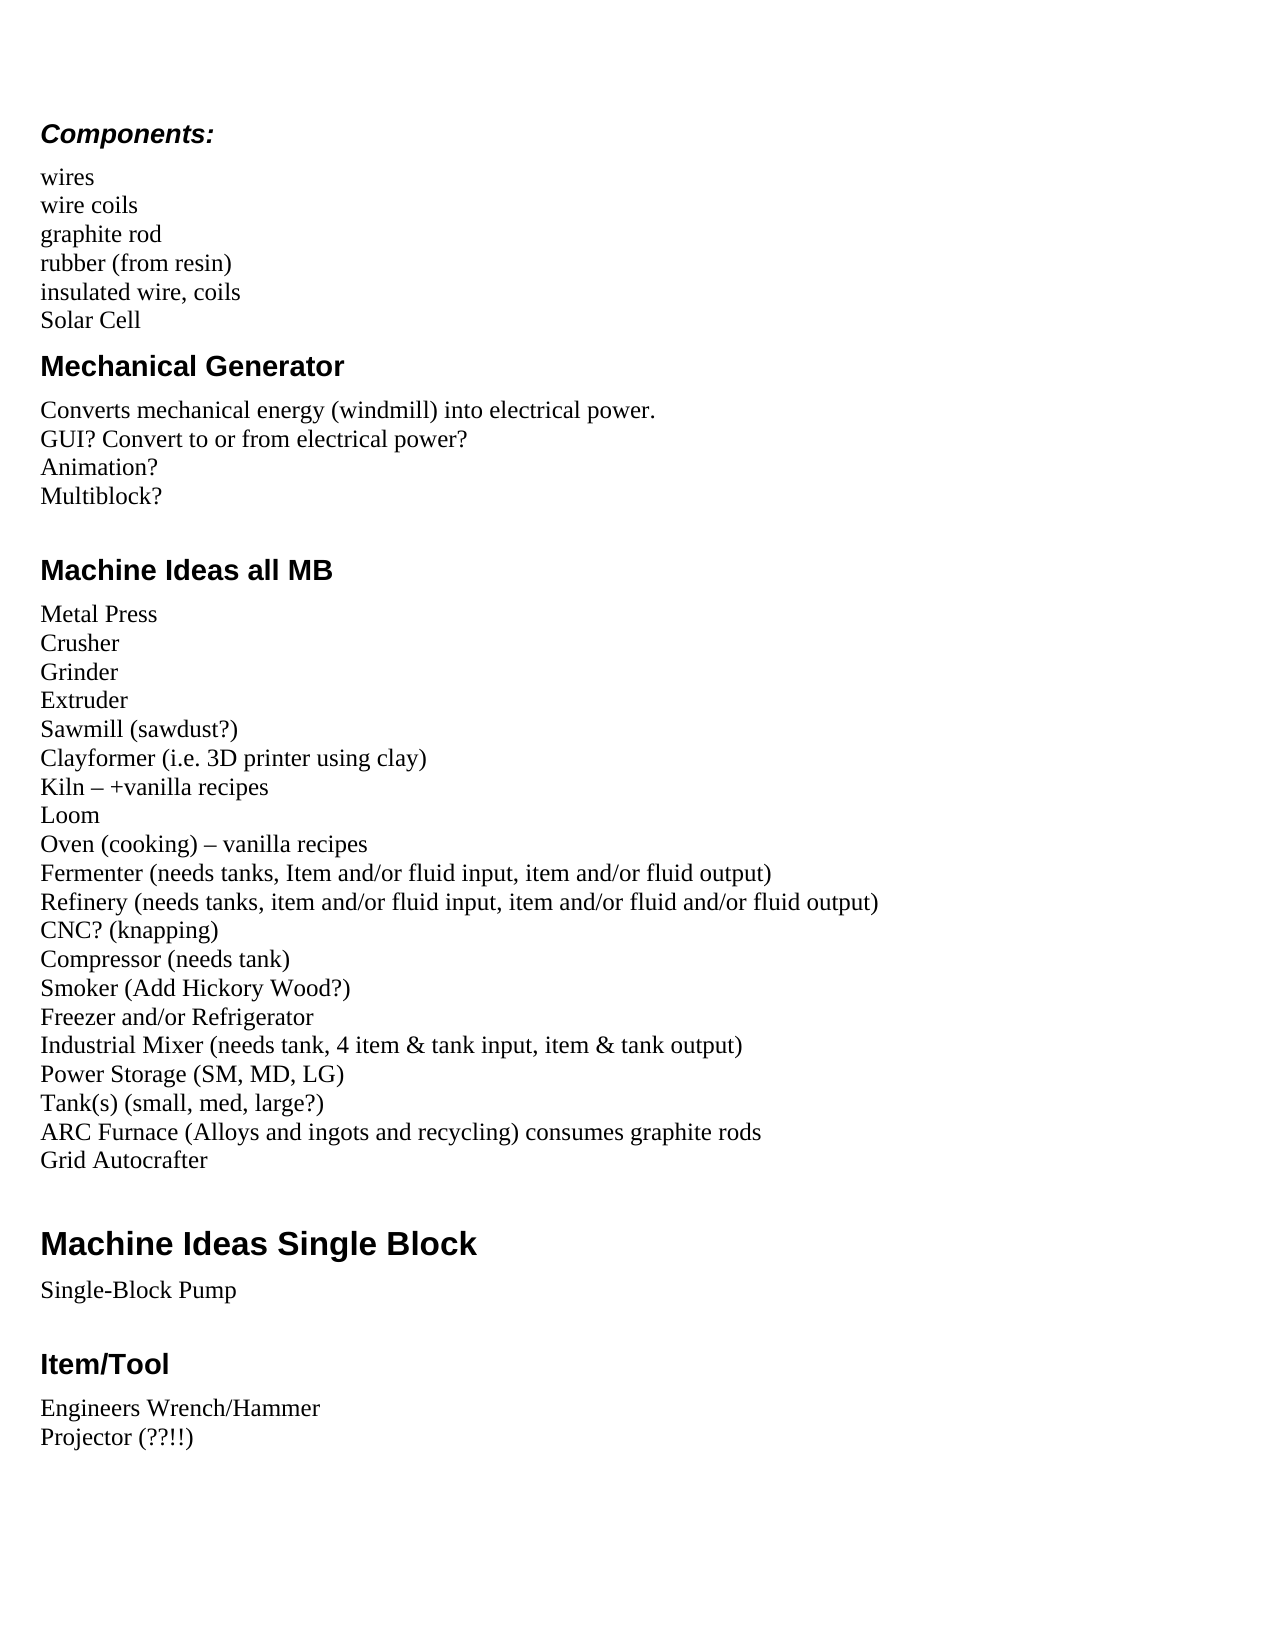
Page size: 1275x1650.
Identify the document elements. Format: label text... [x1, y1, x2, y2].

text Tank(s) (small, med, large?) [40, 1088, 1184, 1117]
text GUI? Convert to or from electrical power? [40, 424, 1184, 452]
text Animation? [40, 452, 1184, 481]
text insulated wire, coils [40, 277, 1184, 306]
text wires [40, 162, 1184, 191]
text ARC Furnace (Alloys and ingots and recycling) consumes graphite rods [40, 1117, 1184, 1146]
text Refinery (needs tanks, item and/or fluid input, item and/or fluid and/or fluid output) [40, 887, 1184, 916]
text Single-Block Pump [40, 1275, 1184, 1304]
text Oven (cooking) – vanilla recipes [40, 829, 1184, 858]
text Industrial Mixer (needs tank, 4 item & tank input, item & tank output) [40, 1031, 1184, 1059]
text wire coils [40, 191, 1184, 219]
text Projector (??!!) [40, 1422, 1184, 1451]
text Fermenter (needs tanks, Item and/or fluid input, item and/or fluid output) [40, 858, 1184, 887]
subtitle Machine Ideas Single Block [40, 1224, 1184, 1262]
text Engineers Wrench/Hammer [40, 1393, 1184, 1422]
text Loom [40, 801, 1184, 829]
text Kiln – +vanilla recipes [40, 772, 1184, 801]
text Grinder [40, 657, 1184, 686]
text Crusher [40, 628, 1184, 657]
text Grid Autocrafter [40, 1146, 1184, 1174]
text Smoker (Add Hickory Wood?) [40, 973, 1184, 1002]
text Sawmill (sawdust?) [40, 714, 1184, 743]
text Extruder [40, 686, 1184, 714]
text Multiblock? [40, 481, 1184, 510]
text Power Storage (SM, MD, LG) [40, 1059, 1184, 1088]
subtitle Components: [40, 118, 1184, 149]
text Freezer and/or Refrigerator [40, 1002, 1184, 1031]
text Converts mechanical energy (windmill) into electrical power. [40, 395, 1184, 424]
text Clayformer (i.e. 3D printer using clay) [40, 743, 1184, 772]
text Solar Cell [40, 306, 1184, 334]
text graphite rod [40, 219, 1184, 248]
subtitle Mechanical Generator [40, 349, 1184, 382]
subtitle Item/Tool [40, 1347, 1184, 1381]
text CNC? (knapping) [40, 916, 1184, 944]
text Compressor (needs tank) [40, 944, 1184, 973]
text rubber (from resin) [40, 248, 1184, 277]
text Metal Press [40, 599, 1184, 628]
subtitle Machine Ideas all MB [40, 553, 1184, 587]
